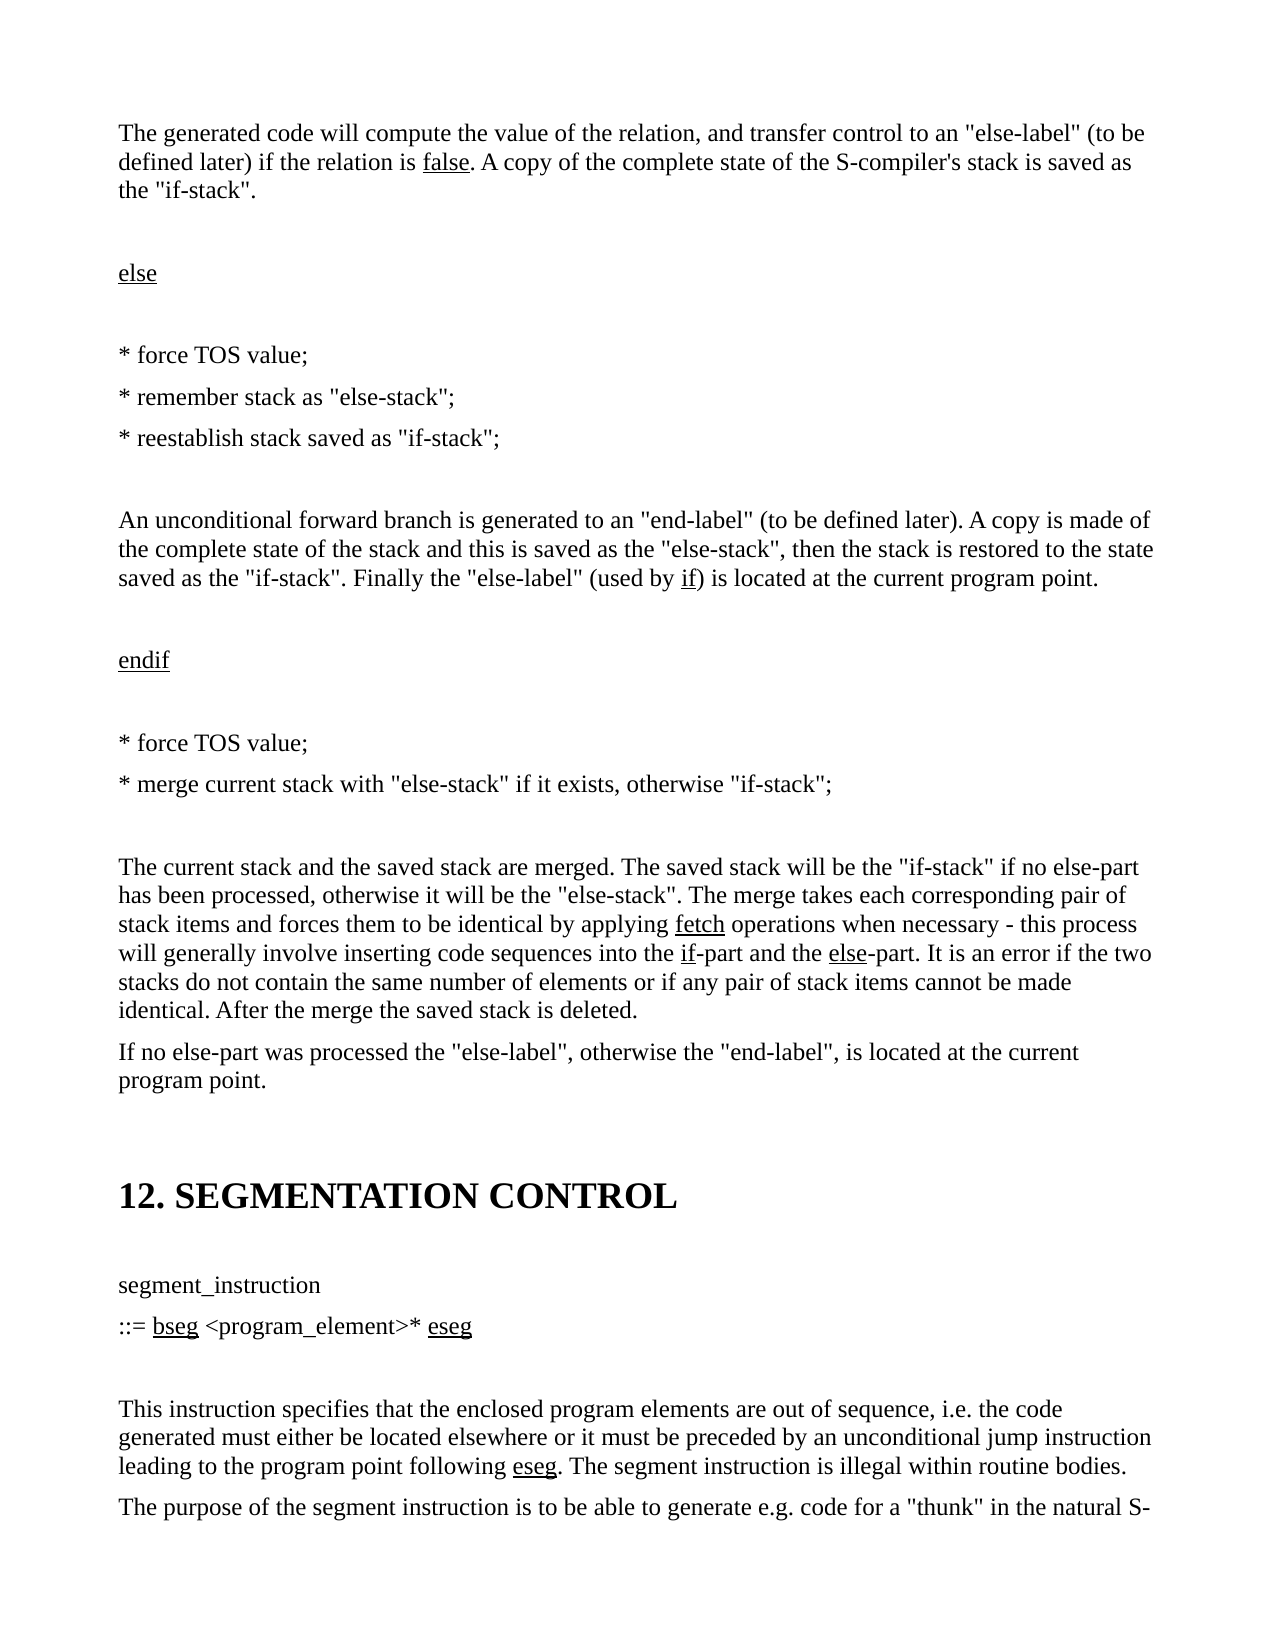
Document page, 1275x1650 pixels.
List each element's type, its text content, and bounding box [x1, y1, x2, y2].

text segment_instruction [118, 1270, 1157, 1299]
text * remember stack as "else-stack"; [118, 382, 1157, 411]
subtitle 12. SEGMENTATION CONTROL [118, 1173, 1157, 1216]
text endif [118, 646, 1157, 674]
text ::= bseg <program_element>* eseg [118, 1311, 1157, 1340]
text * force TOS value; [118, 341, 1157, 369]
text * merge current stack with "else-stack" if it exists, otherwise "if-stack"; [118, 769, 1157, 798]
text * reestablish stack saved as "if-stack"; [118, 423, 1157, 452]
text The purpose of the segment instruction is to be able to generate e.g. code for a "thunk" in the natural S- [118, 1492, 1157, 1521]
text The generated code will compute the value of the relation, and transfer control to an "else-label" (to be defined later) if the relation is false. A copy of the complete state of the S-compiler's stack is saved as the "if-stack". [118, 118, 1157, 204]
text If no else-part was processed the "else-label", otherwise the "end-label", is located at the current program point. [118, 1037, 1157, 1094]
text This instruction specifies that the enclosed program elements are out of sequence, i.e. the code generated must either be located elsewhere or it must be preceded by an unconditional jump instruction leading to the program point following eseg. The segment instruction is illegal within routine bodies. [118, 1394, 1157, 1480]
text * force TOS value; [118, 728, 1157, 757]
text The current stack and the saved stack are merged. The saved stack will be the "if-stack" if no else-part has been processed, otherwise it will be the "else-stack". The merge takes each corresponding pair of stack items and forces them to be identical by applying fetch operations when necessary - this process will generally involve inserting code sequences into the if-part and the else-part. It is an error if the two stacks do not contain the same number of elements or if any pair of stack items cannot be made identical. After the merge the saved stack is deleted. [118, 852, 1157, 1024]
text else [118, 258, 1157, 287]
text An unconditional forward branch is generated to an "end-label" (to be defined later). A copy is made of the complete state of the stack and this is saved as the "else-stack", then the stack is restored to the state saved as the "if-stack". Finally the "else-label" (used by if) is located at the current program point. [118, 506, 1157, 592]
